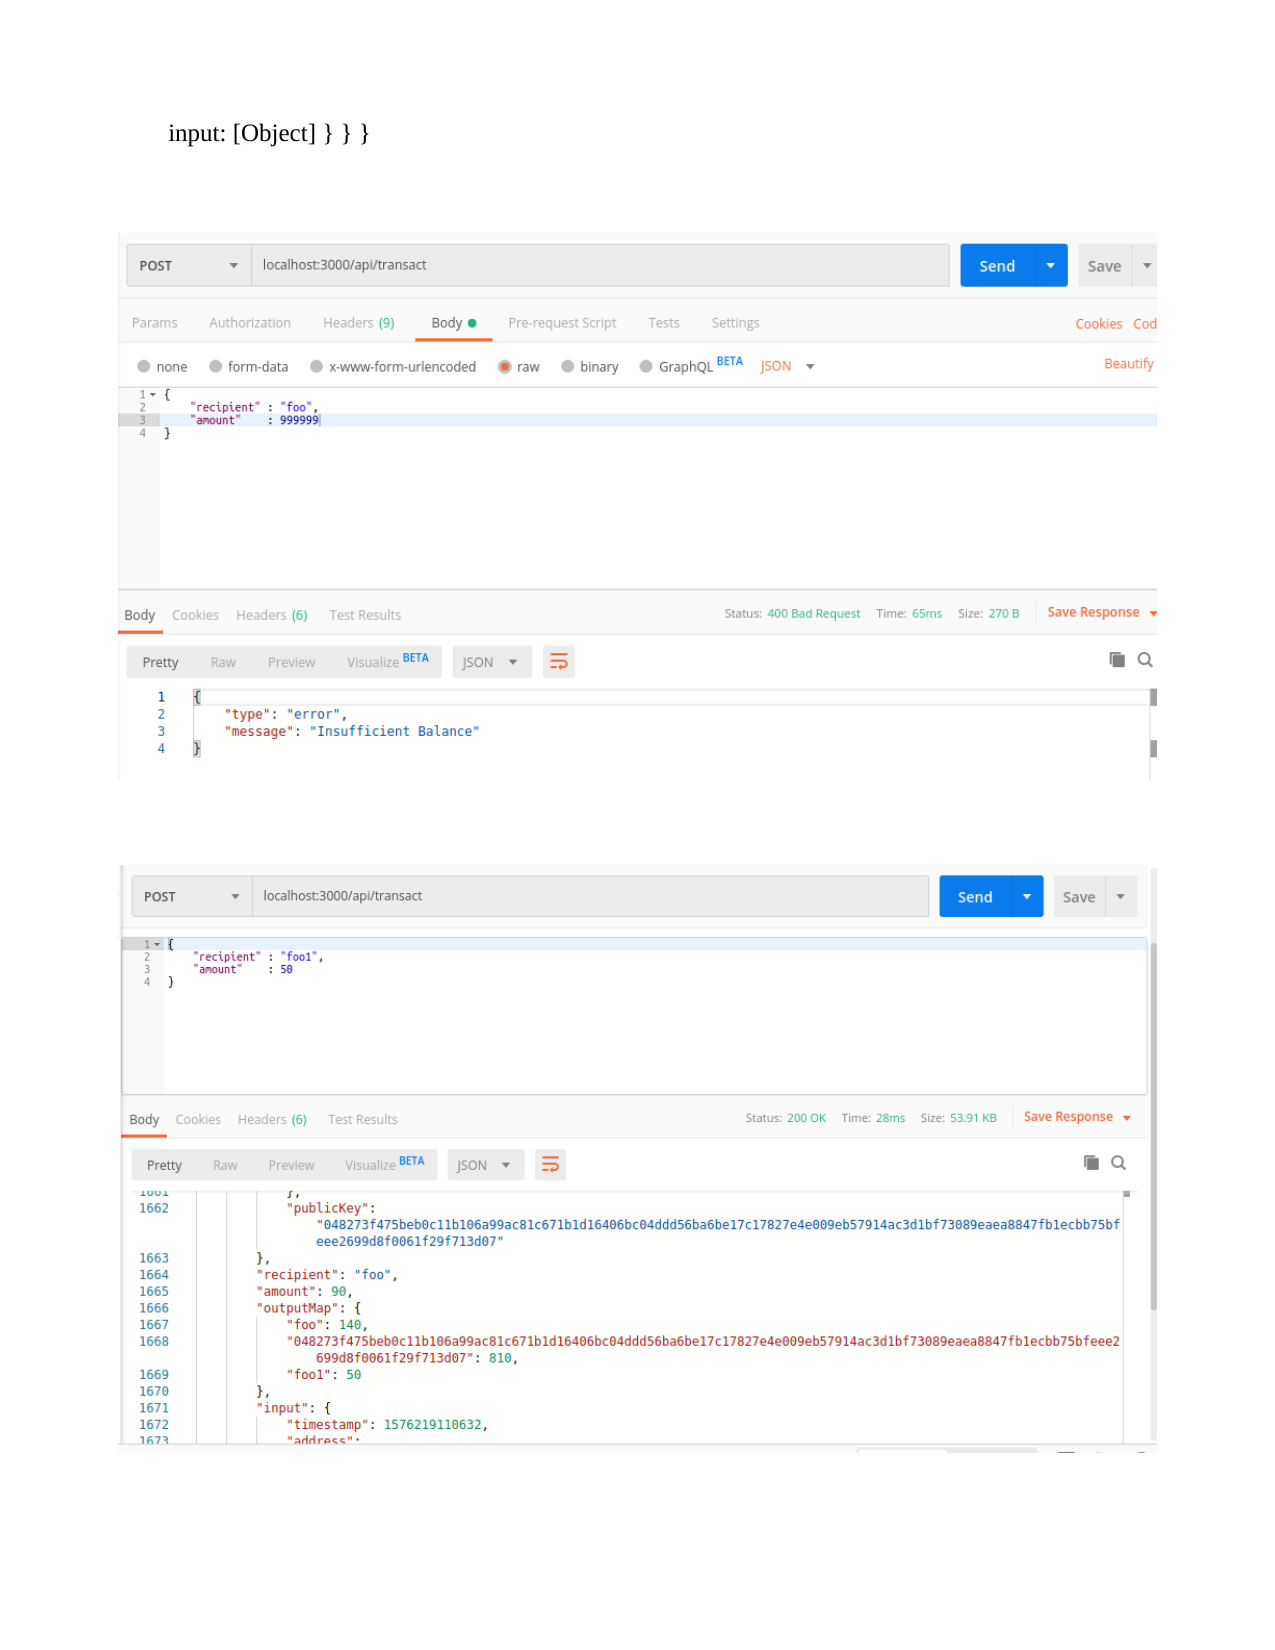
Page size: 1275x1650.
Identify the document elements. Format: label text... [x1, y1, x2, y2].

picture [118, 233, 1157, 780]
picture [118, 865, 1157, 1453]
text input: [Object] } } } [118, 118, 1157, 147]
